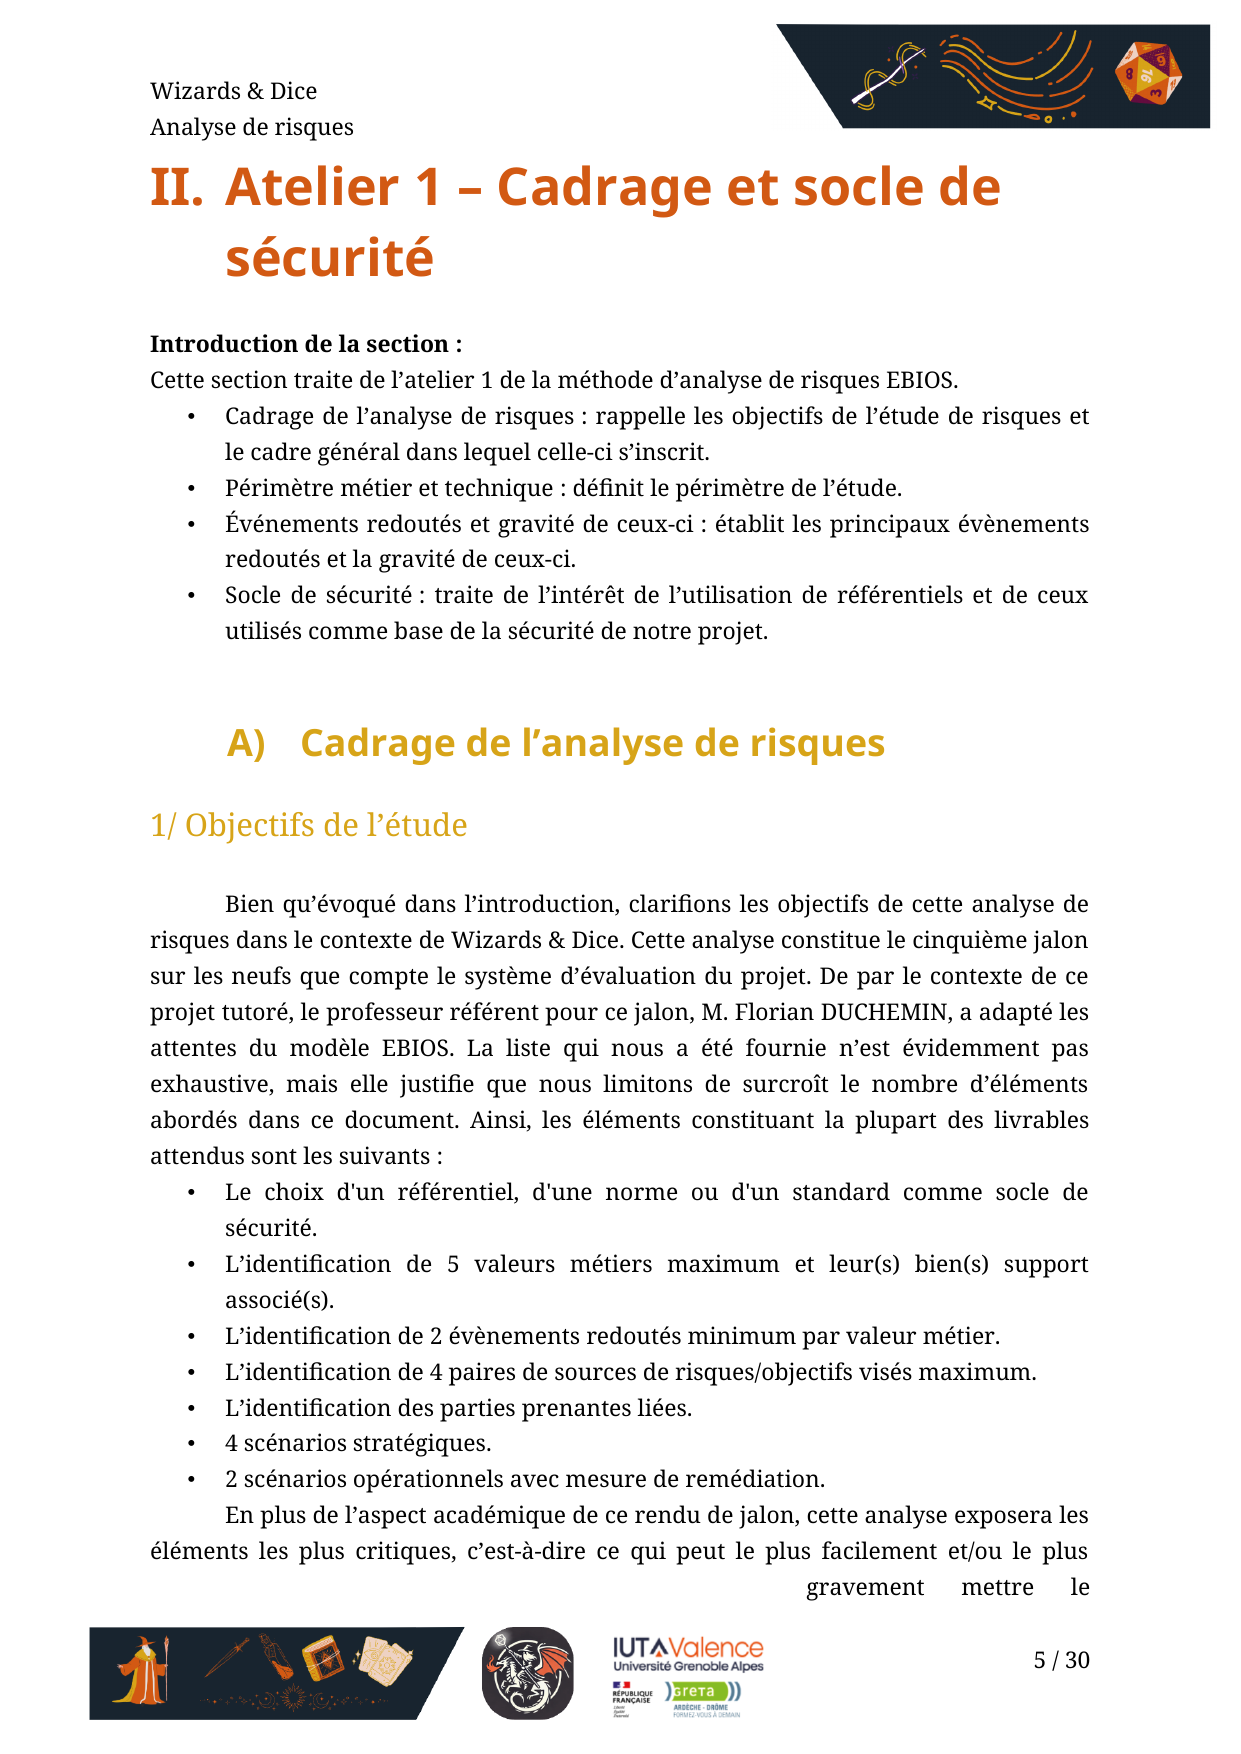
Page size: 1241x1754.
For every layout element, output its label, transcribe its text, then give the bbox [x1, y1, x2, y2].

list L’identification des parties prenantes liées. [187, 1391, 1090, 1423]
list L’identification de 4 paires de sources de risques/objectifs visés maximum. [187, 1356, 1090, 1387]
list 2 scénarios opérationnels avec mesure de remédiation. [187, 1463, 1090, 1494]
list Événements redoutés et gravité de ceux-ci : établit les principaux évènements redoutés et la gravité de ceux-ci. [187, 507, 1090, 575]
picture [771, 21, 1218, 131]
text Introduction de la section : [150, 328, 1090, 359]
list Le choix d'un référentiel, d'une norme ou d'un standard comme socle de sécurité. [187, 1176, 1090, 1243]
subtitle Atelier 1 – Cadrage et socle de sécurité [150, 150, 1090, 292]
subtitle Objectifs de l’étude [150, 803, 1090, 846]
list 4 scénarios stratégiques. [187, 1427, 1090, 1459]
subtitle Cadrage de l’analyse de risques [227, 716, 1090, 767]
list L’identification de 5 valeurs métiers maximum et leur(s) bien(s) support associé(s). [187, 1248, 1090, 1315]
picture [81, 1616, 788, 1729]
list L’identification de 2 évènements redoutés minimum par valeur métier. [187, 1319, 1090, 1351]
list Socle de sécurité : traite de l’intérêt de l’utilisation de référentiels et de ceux utilisés comme base de la sécurité de notre projet. [187, 579, 1090, 647]
list Cadrage de l’analyse de risques : rappelle les objectifs de l’étude de risques et le cadre général dans lequel celle-ci s’inscrit. [187, 400, 1090, 467]
text En plus de l’aspect académique de ce rendu de jalon, cette analyse exposera les éléments les plus critiques, c’est-à-dire ce qui peut le plus facilement et/ou le plus gravement mettre le [150, 1499, 1090, 1602]
text Bien qu’évoqué dans l’introduction, clarifions les objectifs de cette analyse de risques dans le contexte de Wizards & Dice. Cette analyse constitue le cinquième jalon sur les neufs que compte le système d’évaluation du projet. De par le contexte de ce projet tutoré, le professeur référent pour ce jalon, M. Florian DUCHEMIN, a adapté les attentes du modèle EBIOS. La liste qui nous a été fournie n’est évidemment pas exhaustive, mais elle justifie que nous limitons de surcroît le nombre d’éléments abordés dans ce document. Ainsi, les éléments constituant la plupart des livrables attendus sont les suivants : [150, 888, 1090, 1171]
list Périmètre métier et technique : définit le périmètre de l’étude. [187, 472, 1090, 503]
text Cette section traite de l’atelier 1 de la méthode d’analyse de risques EBIOS. [150, 364, 1090, 395]
